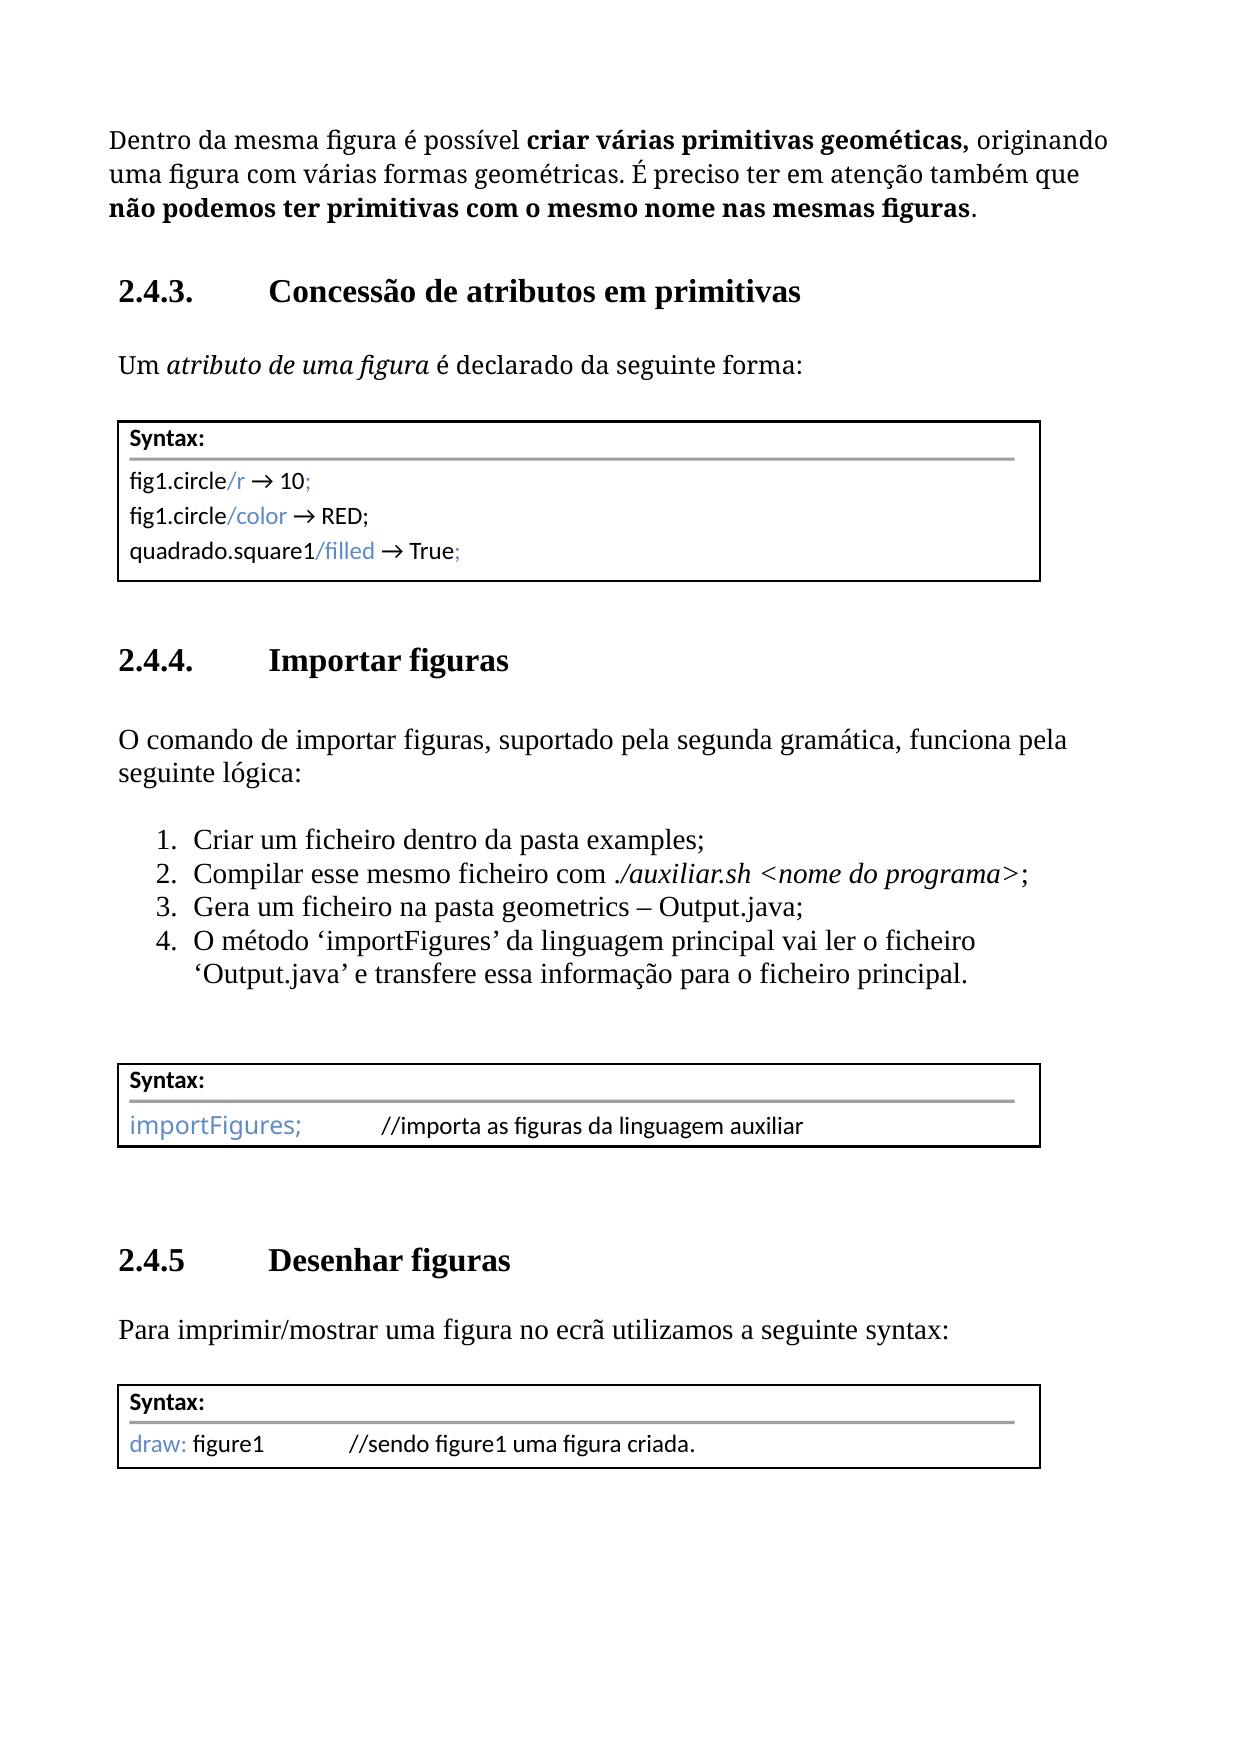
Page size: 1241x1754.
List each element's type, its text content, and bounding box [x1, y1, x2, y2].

list Gera um ficheiro na pasta geometrics – Output.java; [156, 889, 1122, 923]
text O comando de importar figuras, suportado pela segunda gramática, funciona pela seguinte lógica: [118, 722, 1122, 789]
list O método ‘importFigures’ da linguagem principal vai ler o ficheiro ‘Output.java’ e transfere essa informação para o ficheiro principal. [156, 923, 1122, 990]
text Para imprimir/mostrar uma figura no ecrã utilizamos a seguinte syntax: [118, 1312, 1122, 1346]
text Um atributo de uma figura é declarado da seguinte forma: [118, 348, 1122, 382]
table_header Syntax: draw: figure1 //sendo figure1 uma figura criada. [119, 1386, 1039, 1467]
list Criar um ficheiro dentro da pasta examples; [156, 822, 1122, 856]
table_header Syntax: importFigures; //importa as figuras da linguagem auxiliar [119, 1065, 1039, 1145]
table_header Syntax: fig1.circle/r → 10; fig1.circle/color → RED; quadrado.square1/filled → True; [119, 423, 1039, 580]
text 2.4.5 Desenhar figuras [118, 1240, 1122, 1278]
text 2.4.3. Concessão de atributos em primitivas [118, 271, 1122, 310]
text 2.4.4. Importar figuras [118, 640, 1122, 679]
list Compilar esse mesmo ficheiro com ./auxiliar.sh <nome do programa>; [156, 856, 1122, 889]
